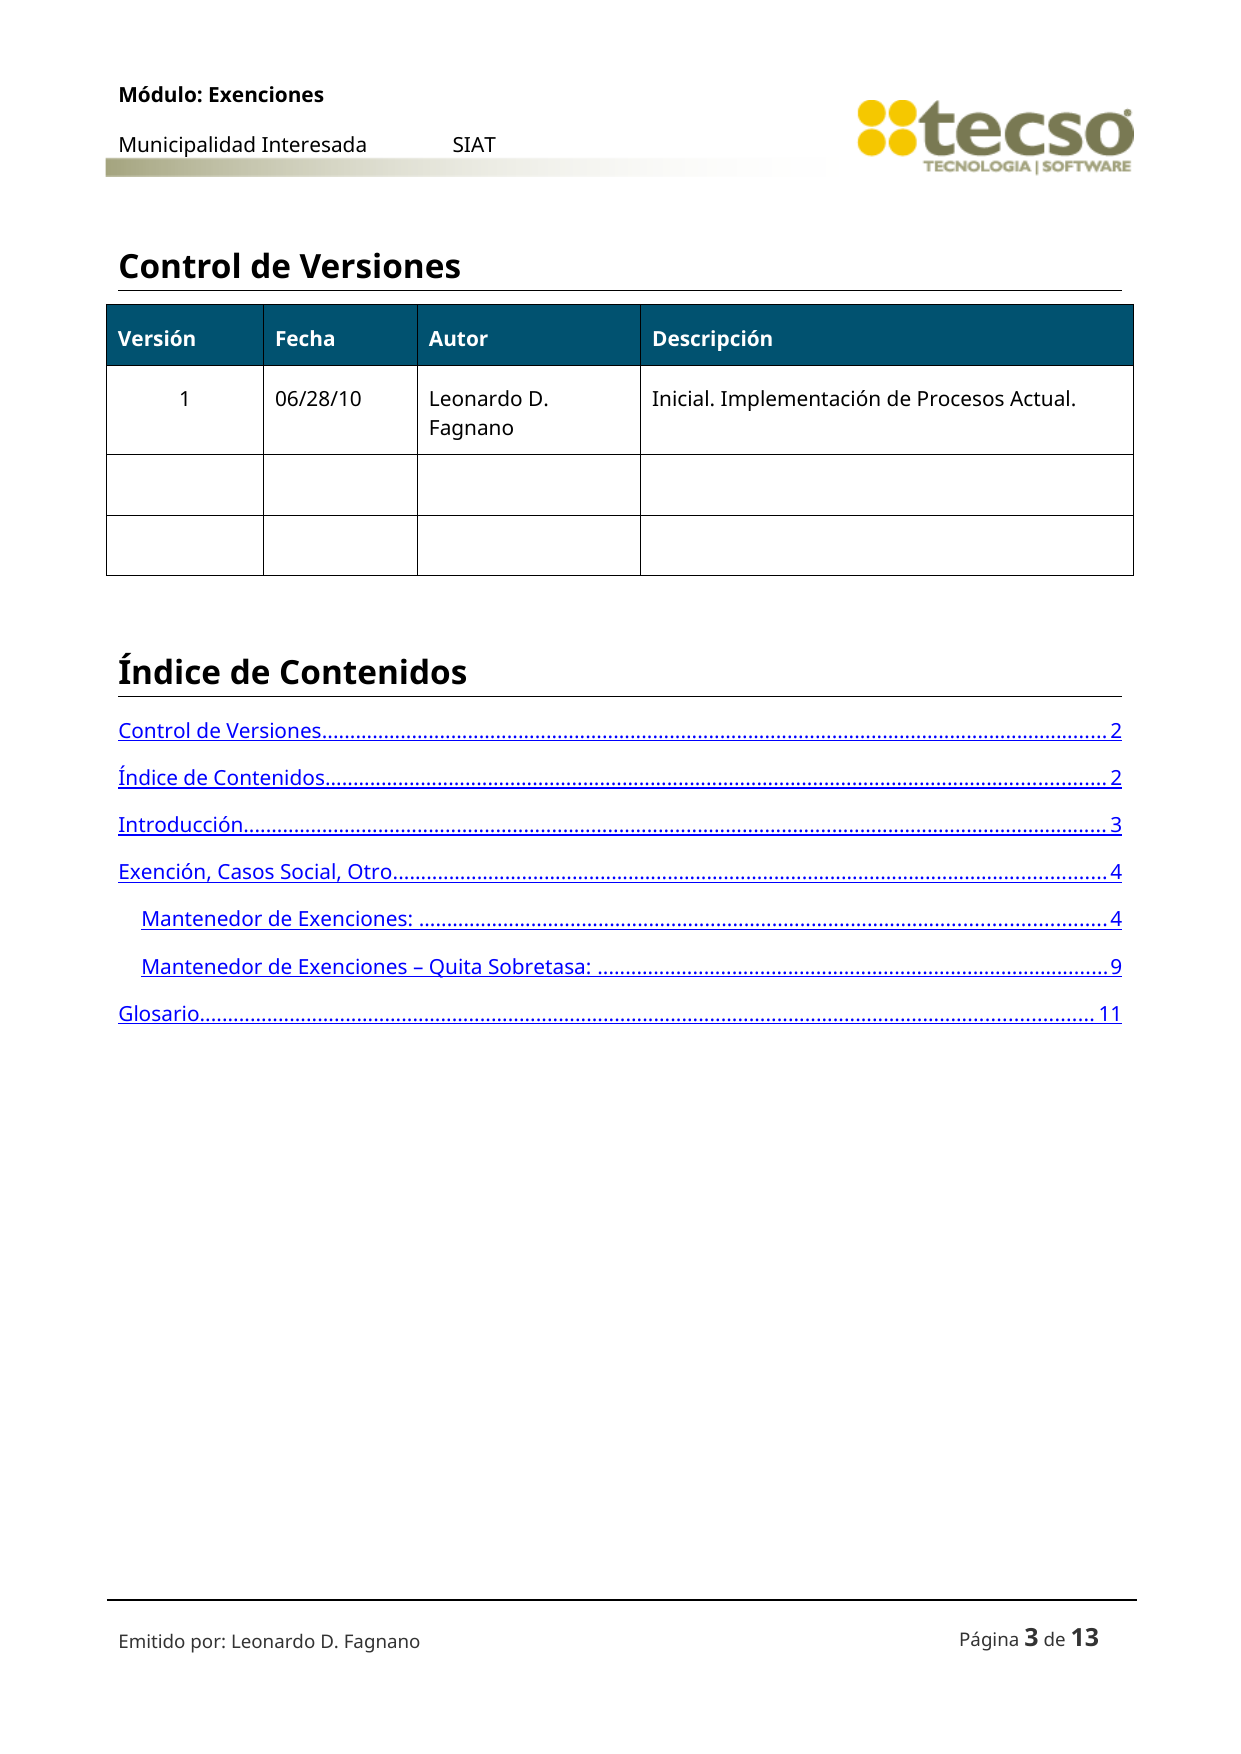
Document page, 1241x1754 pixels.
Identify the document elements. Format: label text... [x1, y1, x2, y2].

table_header Autor [418, 305, 640, 365]
table_header Fecha [264, 305, 417, 365]
text Glosario 11 [118, 999, 1122, 1023]
table_cell [418, 516, 640, 575]
table_cell [418, 455, 640, 514]
table_cell Inicial. Implementación de Procesos Actual. [641, 366, 1133, 454]
subtitle Control de Versiones [118, 243, 1122, 290]
table_cell [641, 516, 1133, 575]
subtitle Índice de Contenidos [118, 648, 1122, 696]
text Control de Versiones 2 [118, 716, 1122, 740]
table_cell [107, 516, 263, 575]
text Introducción 3 [118, 810, 1122, 834]
text Mantenedor de Exenciones – Quita Sobretasa: 9 [141, 952, 1122, 976]
text Exención, Casos Social, Otro 4 [118, 857, 1122, 882]
table_cell 1 [107, 366, 263, 454]
text Mantenedor de Exenciones: 4 [141, 904, 1122, 929]
picture [105, 100, 1134, 177]
table_header Versión [107, 305, 263, 365]
table_cell [264, 516, 417, 575]
text Índice de Contenidos 2 [118, 763, 1122, 787]
table_cell [107, 455, 263, 514]
table_header Descripción [641, 305, 1133, 365]
table_cell 28/06/10 [264, 366, 417, 454]
table_cell [641, 455, 1133, 514]
table_cell Leonardo D. Fagnano [418, 366, 640, 454]
table_cell [264, 455, 417, 514]
